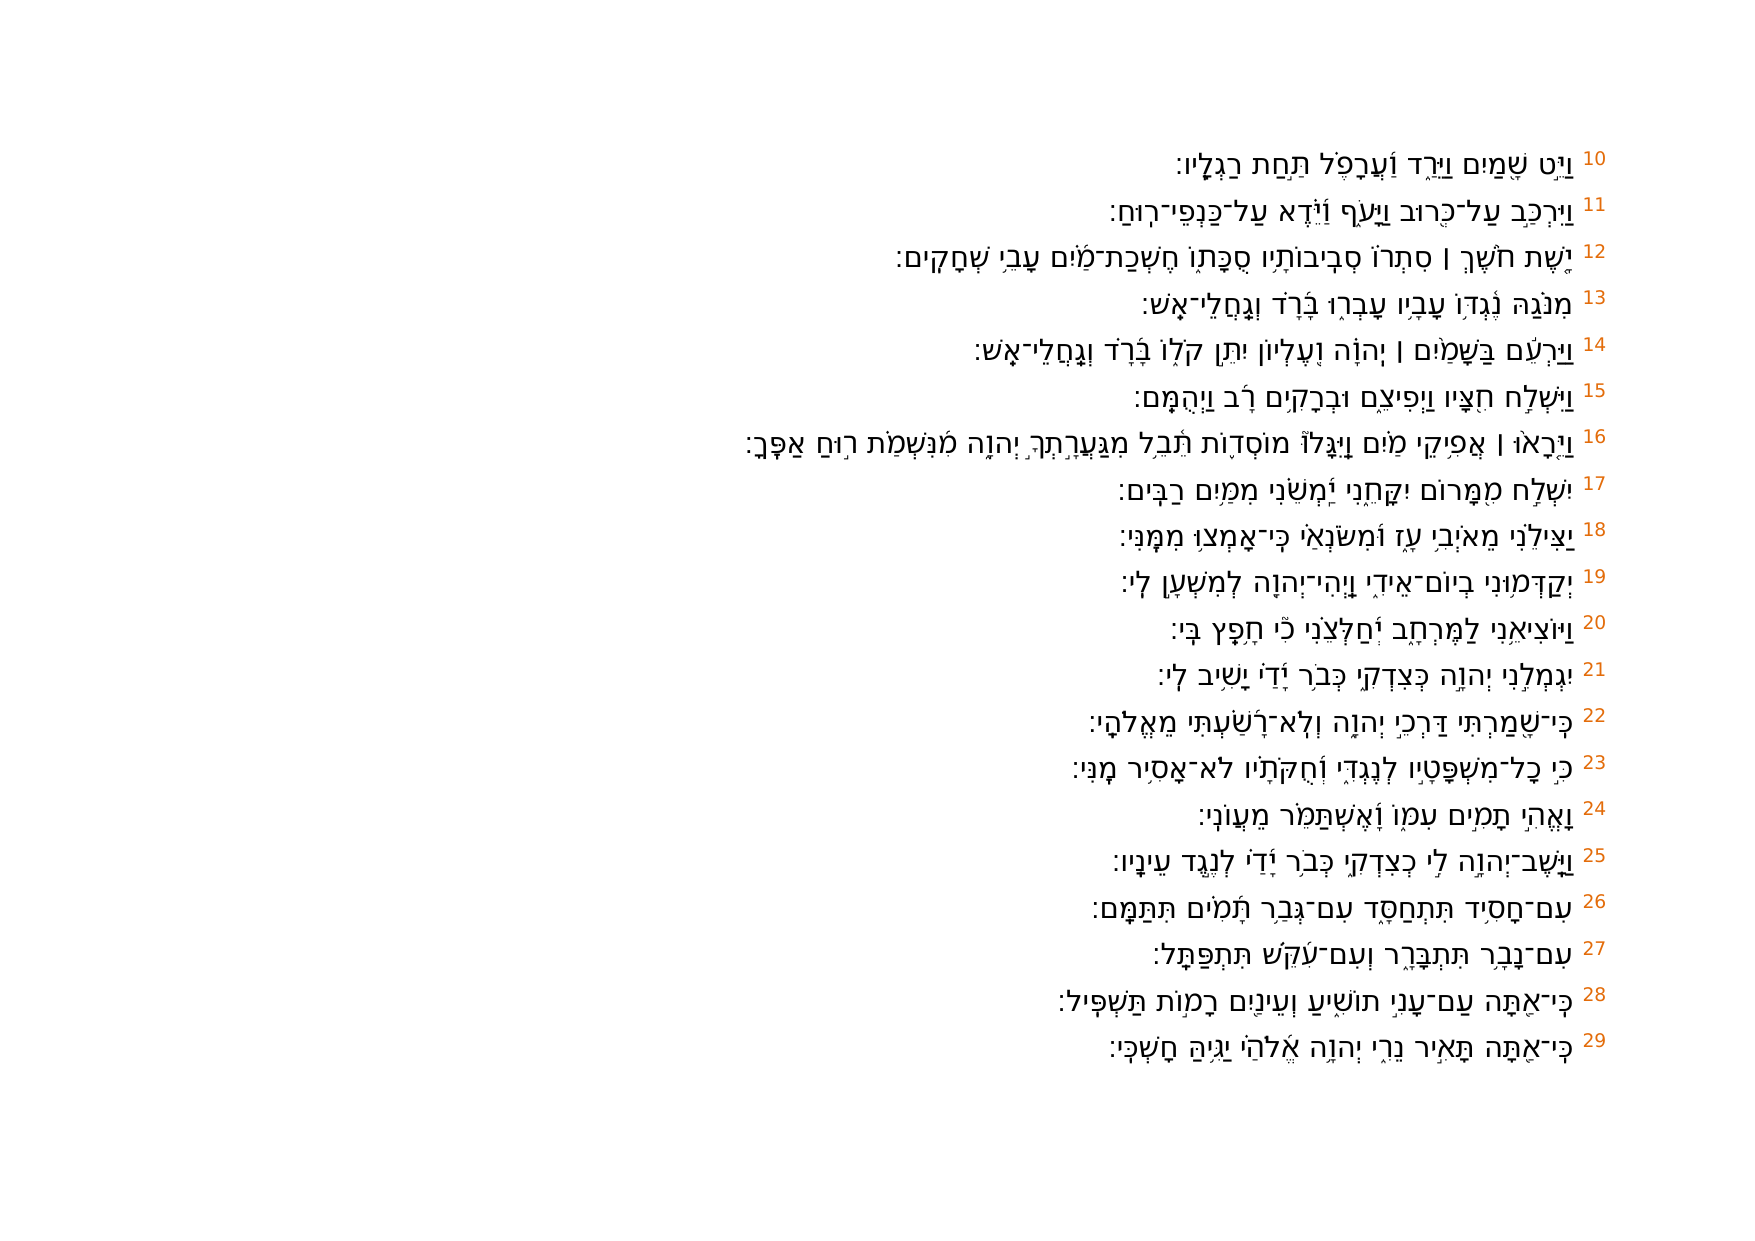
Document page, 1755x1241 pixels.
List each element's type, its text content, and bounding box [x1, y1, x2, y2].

text 21 יִגְמְלֵ֣נִי יְהוָ֣ה כְּצִדְקִ֑י כְּבֹ֥ר יָ֝דַ֗י יָשִׁ֥יב לִֽי׃ ‬‬‬‬ [148, 659, 1606, 693]
text 26 עִם־חָסִ֥יד תִּתְחַסָּ֑ד עִם־גְּבַ֥ר תָּ֝מִ֗ים תִּתַּמָּֽם׃ ‬‬‬‬ [148, 891, 1606, 925]
text 24 וָאֱהִ֣י תָמִ֣ים עִמּ֑וֹ וָ֝אֶשְׁתַּמֵּ֗ר מֵעֲוֺנִֽי׃ ‬‬‬‬ [148, 798, 1606, 832]
text 20 וַיּוֹצִיאֵ֥נִי לַמֶּרְחָ֑ב יְ֝חַלְּצֵ֗נִי כִ֘י חָ֥פֵֽץ בִּֽי׃ ‬‬‬‬ [148, 612, 1606, 646]
text 19 יְקַדְּמ֥וּנִי בְיוֹם־אֵידִ֑י וַֽיְהִי־יְהוָ֖ה לְמִשְׁעָ֣ן לִֽי׃ ‬‬‬‬ [148, 566, 1606, 600]
text 17 יִשְׁלַ֣ח מִ֭מָּרוֹם יִקָּחֵ֑נִי יַֽ֝מְשֵׁ֗נִי מִמַּ֥יִם רַבִּֽים׃ ‬‬‬‬ [148, 473, 1606, 507]
text 14 וַיַּרְעֵ֬ם בַּשָּׁמַ֨יִם ׀ יְֽהוָ֗ה וְ֭עֶלְיוֹן יִתֵּ֣ן קֹל֑וֹ בָּ֝רָ֗ד וְגַֽחֲלֵי־אֵֽשׁ׃ ‬‬‬‬ [148, 333, 1606, 367]
text 22 כִּֽי־שָׁ֭מַרְתִּי דַּרְכֵ֣י יְהוָ֑ה וְלֹֽא־רָ֝שַׁ֗עְתִּי מֵאֱלֹהָֽי׃ ‬‬‬‬ [148, 705, 1606, 739]
text 29 כִּֽי־אַ֭תָּה תָּאִ֣יר נֵרִ֑י יְהוָ֥ה אֱ֝לֹהַ֗י יַגִּ֥יהַּ חָשְׁכִּֽי׃ ‬‬‬‬ [148, 1030, 1606, 1064]
text 25 וַיָּֽשֶׁב־יְהוָ֣ה לִ֣י כְצִדְקִ֑י כְּבֹ֥ר יָ֝דַ֗י לְנֶ֣גֶד עֵינָֽיו׃ ‬‬‬‬ [148, 844, 1606, 878]
text 10 וַיֵּ֣ט שָׁ֭מַיִם וַיֵּרַ֑ד וַ֝עֲרָפֶ֗ל תַּ֣חַת רַגְלֽ͏ָיו׃ ‬‬‬‬ [148, 148, 1606, 182]
text 13 מִנֹּ֗גַהּ נֶ֫גְדּ֥וֹ עָבָ֥יו עָבְר֑וּ בָּ֝רָ֗ד וְגַֽחֲלֵי־אֵֽשׁ׃ ‬‬‬‬ [148, 287, 1606, 321]
text 27 עִם־נָבָ֥ר תִּתְבָּרָ֑ר וְעִם־עִ֝קֵּ֗שׁ תִּתְפַּתָּֽל׃ ‬‬‬‬ [148, 937, 1606, 971]
text 23 כִּ֣י כָל־מִשְׁפָּטָ֣יו לְנֶגְדִּ֑י וְ֝חֻקֹּתָ֗יו לֹא־אָסִ֥יר מֶֽנִּי׃ ‬‬‬‬ [148, 752, 1606, 786]
text 18 יַצִּילֵ֗נִי מֵאֹיְבִ֥י עָ֑ז וּ֝מִשֹּׂנְאַ֗י כִּֽי־אָמְצ֥וּ מִמֶּֽנִּי׃ ‬‬‬‬ [148, 519, 1606, 553]
text 16 וַיֵּ֤רָא֨וּ ׀ אֲפִ֥יקֵי מַ֗יִם וַֽיִּגָּלוּ֮ מוֹסְד֢וֹת תֵּ֫בֵ֥ל מִגַּעֲרָ֣תְךָ֣ יְהוָ֑ה מִ֝נִּשְׁמַ֗ת ר֣וּחַ אַפֶּֽךָ׃ ‬‬‬‬ [148, 426, 1606, 460]
text 28 כִּֽי־אַ֭תָּה עַם־עָנִ֣י תוֹשִׁ֑יעַ וְעֵינַ֖יִם רָמ֣וֹת תַּשְׁפִּֽיל׃ ‬‬‬‬ [148, 984, 1606, 1018]
text 12 יָ֤שֶׁת חֹ֨שֶׁךְ ׀ סִתְר֗וֹ סְבִֽיבוֹתָ֥יו סֻכָּת֑וֹ חֶשְׁכַת־מַ֝֗יִם עָבֵ֥י שְׁחָקִֽים׃ ‬‬‬‬ [148, 241, 1606, 274]
text 11 וַיִּרְכַּ֣ב עַל־כְּ֭רוּב וַיָּעֹ֑ף וַ֝יֵּ֗דֶא עַל־כַּנְפֵי־רֽוּחַ׃ ‬‬‬‬ [148, 194, 1606, 228]
text 15 וַיִּשְׁלַ֣ח חִ֭צָּיו וַיְפִיצֵ֑ם וּבְרָקִ֥ים רָ֝ב וַיְהֻמֵּֽם׃ ‬‬‬‬ [148, 380, 1606, 414]
